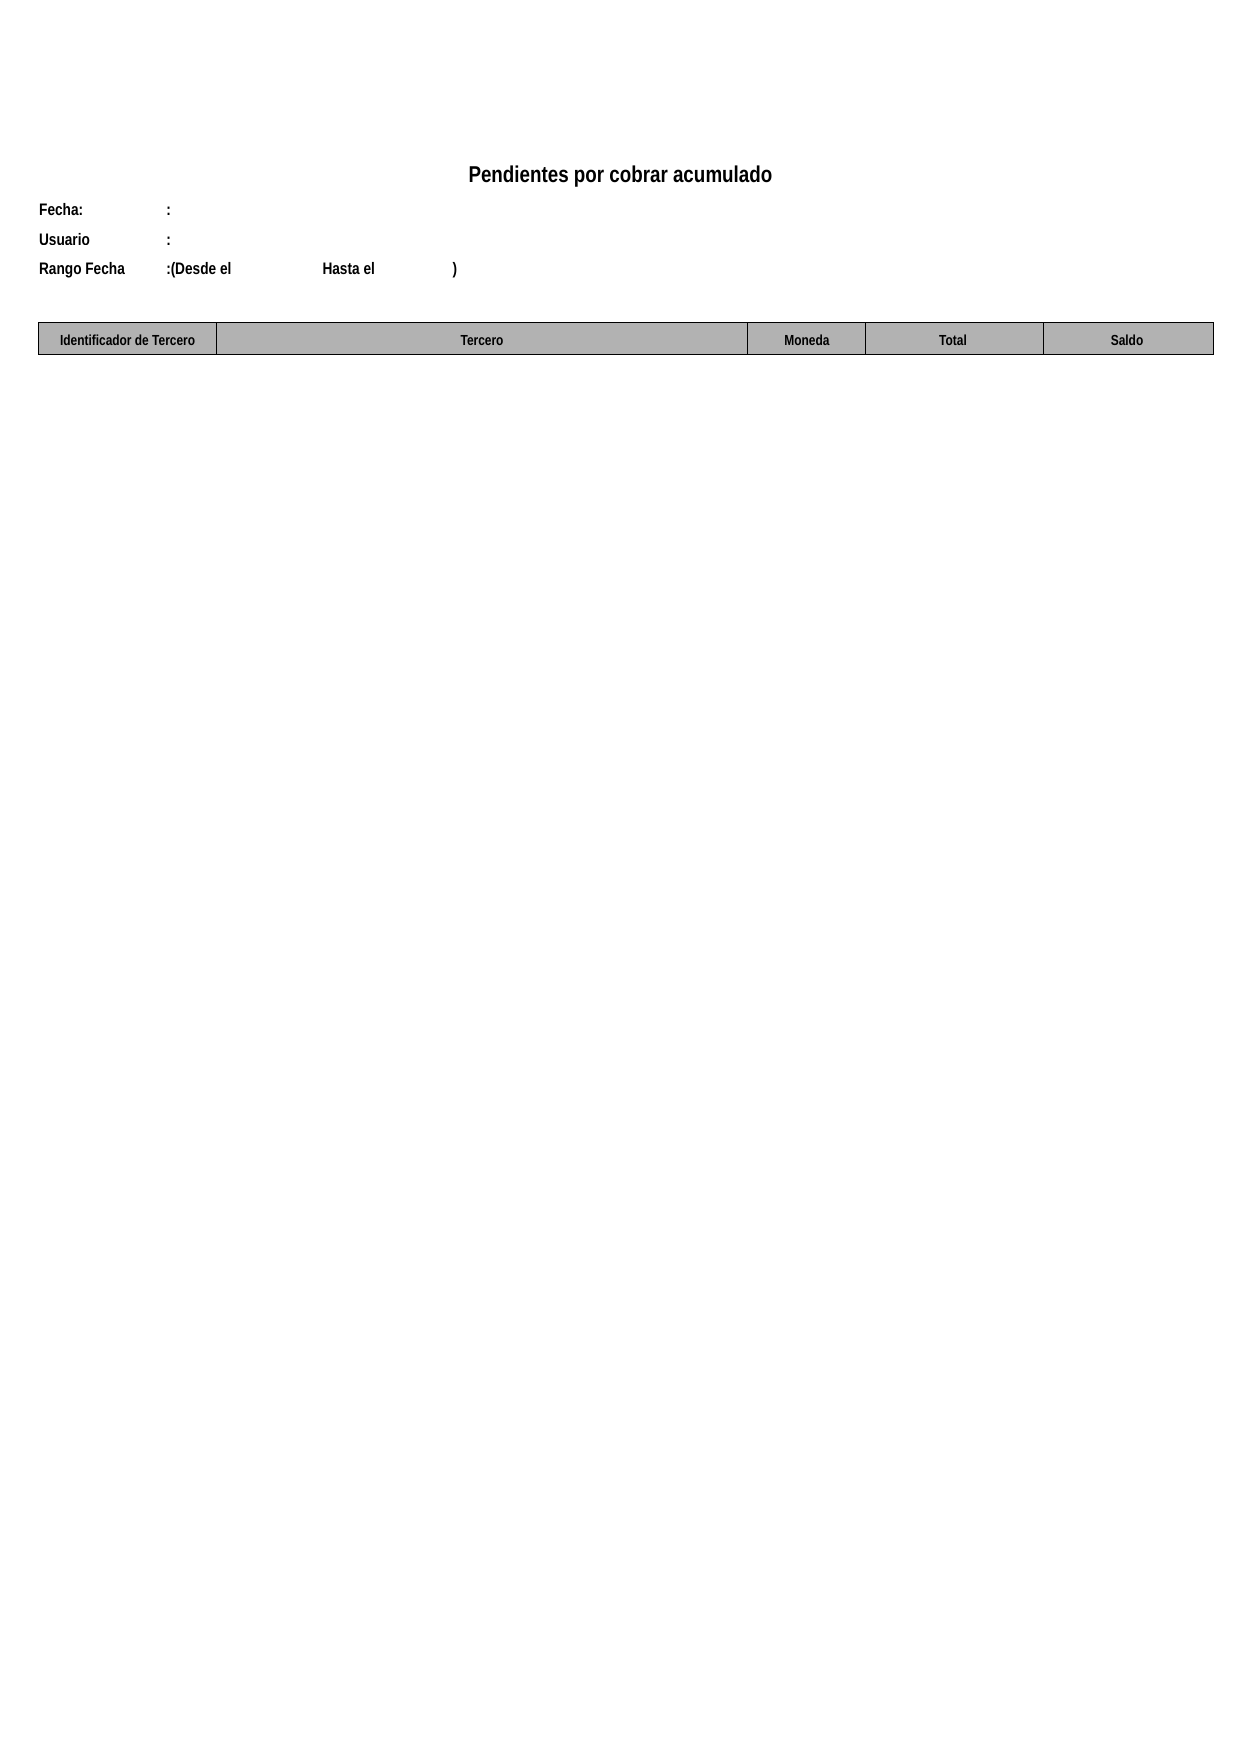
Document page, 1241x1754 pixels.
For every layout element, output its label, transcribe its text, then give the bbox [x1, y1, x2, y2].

table_cell <row[0] if row else ""> [39, 425, 216, 454]
table_cell : <user> [160, 221, 1214, 250]
table_cell :(Desde el <dateStar> Hasta el <dateEnd>) [160, 250, 1214, 292]
table_header Tercero [217, 323, 747, 354]
table_cell <row[2] if row else ""> [748, 425, 866, 454]
table_header Saldo [1044, 323, 1213, 354]
table_cell [216, 355, 747, 425]
table_cell [866, 455, 1043, 486]
table_cell [748, 455, 866, 486]
table_cell [866, 355, 1043, 425]
table_cell [1043, 355, 1214, 425]
table_cell [216, 455, 747, 486]
table_cell <for each="row in table_rusult" if table_result :> [39, 355, 216, 425]
table_header Total [866, 323, 1043, 354]
table_header Moneda [748, 323, 865, 354]
text <company.party.name.upper()> [319, 89, 1162, 118]
table_header : <today> [160, 191, 1214, 221]
table_cell [1043, 455, 1214, 486]
table_cell <row[4] if row else ""> [1043, 425, 1214, 454]
table_cell Usuario [33, 221, 160, 250]
text Pendientes por cobrar acumulado [78, 161, 1162, 187]
table_cell <row[3] if row else ""> [866, 425, 1043, 454]
table_header Identificador de Tercero [39, 323, 216, 354]
table_cell </for> [39, 455, 216, 486]
table_header Fecha: [33, 191, 160, 221]
table_cell <row[1] if row else ""> [216, 425, 747, 454]
table_cell Rango Fecha [33, 250, 160, 292]
table_cell [748, 355, 866, 425]
